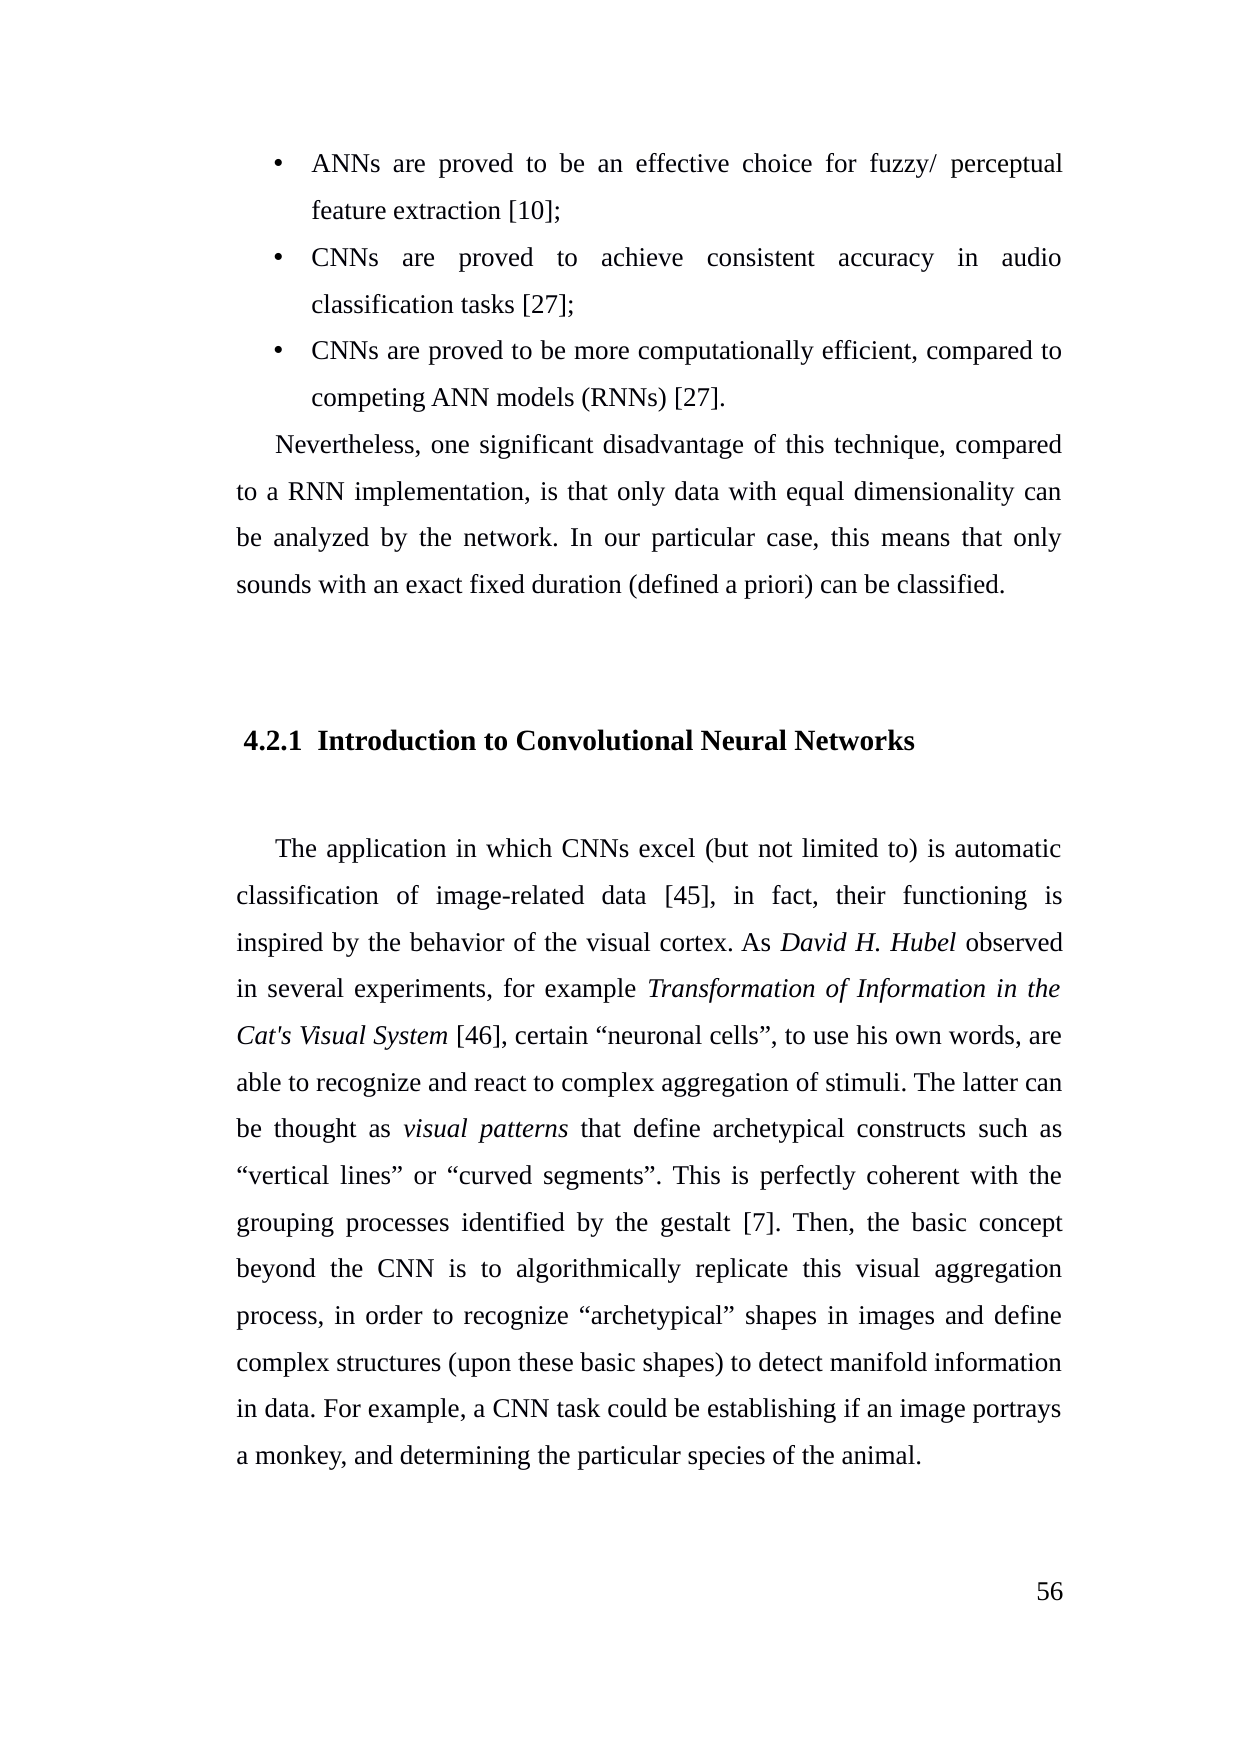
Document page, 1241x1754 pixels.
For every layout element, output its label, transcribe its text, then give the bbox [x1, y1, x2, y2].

list ANNs are proved to be an effective choice for fuzzy/ perceptual feature extraction [10]; [274, 148, 1063, 226]
text Nevertheless, one significant disadvantage of this technique, compared to a RNN implementation, is that only data with equal dimensionality can be analyzed by the network. In our particular case, this means that only sounds with an exact fixed duration (defined a priori) can be classified. [236, 428, 1063, 599]
list CNNs are proved to be more computationally efficient, compared to competing ANN models (RNNs) [27]. [274, 334, 1063, 412]
subtitle Introduction to Convolutional Neural Networks [236, 722, 1063, 756]
text The application in which CNNs excel (but not limited to) is automatic classification of image-related data [45], in fact, their functioning is inspired by the behavior of the visual cortex. As David H. Hubel observed in several experiments, for example Transformation of Information in the Cat's Visual System [46], certain “neuronal cells”, to use his own words, are able to recognize and react to complex aggregation of stimuli. The latter can be thought as visual patterns that define archetypical constructs such as “vertical lines” or “curved segments”. This is perfectly coherent with the grouping processes identified by the gestalt [7]. Then, the basic concept beyond the CNN is to algorithmically replicate this visual aggregation process, in order to recognize “archetypical” shapes in images and define complex structures (upon these basic shapes) to detect manifold information in data. For example, a CNN task could be establishing if an image portrays a monkey, and determining the particular species of the animal. [236, 832, 1063, 1470]
list CNNs are proved to achieve consistent accuracy in audio classification tasks [27]; [274, 241, 1063, 319]
